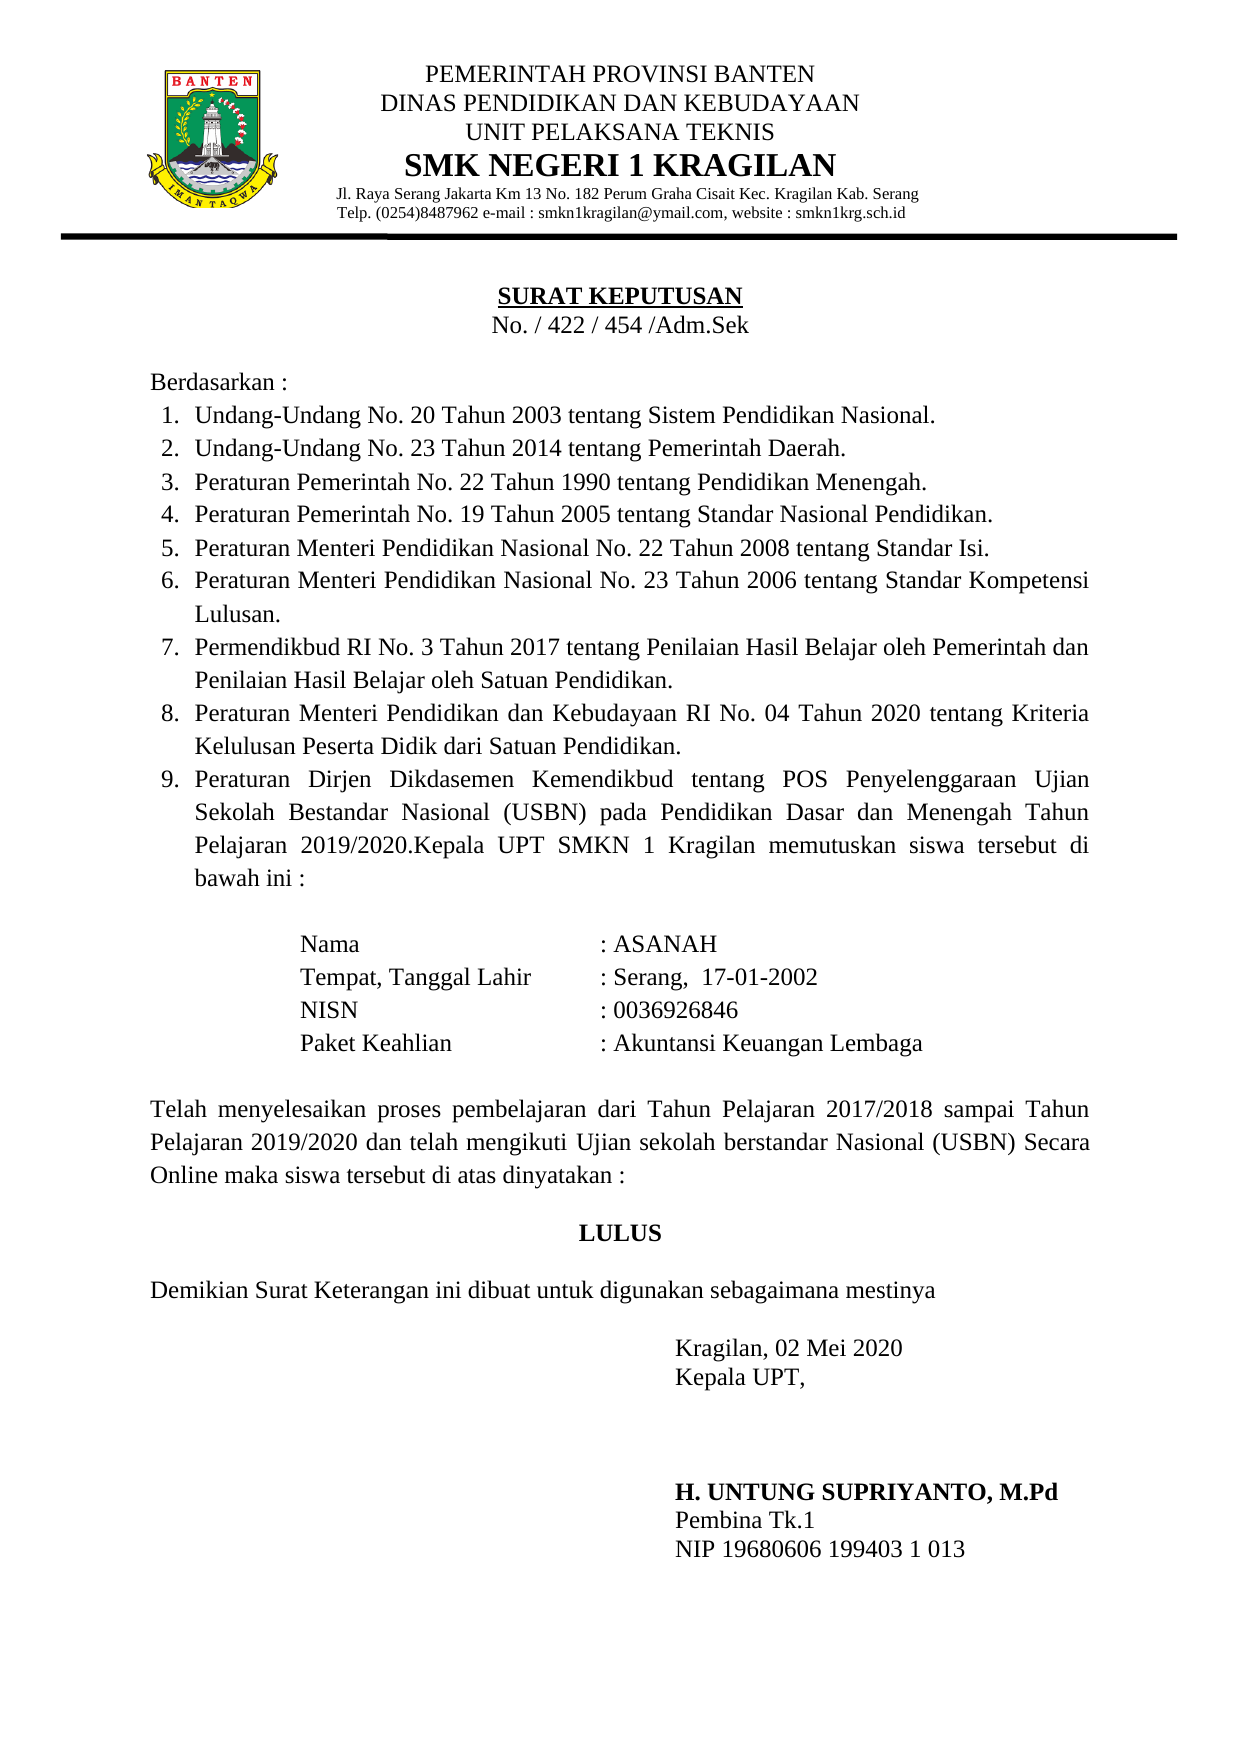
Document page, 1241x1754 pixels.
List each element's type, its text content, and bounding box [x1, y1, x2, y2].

text Demikian Surat Keterangan ini dibuat untuk digunakan sebagaimana mestinya [150, 1276, 1090, 1304]
list Permendikbud RI No. 3 Tahun 2017 tentang Penilaian Hasil Belajar oleh Pemerintah dan Penilaian Hasil Belajar oleh Satuan Pendidikan. [179, 632, 1090, 693]
list Peraturan Pemerintah No. 19 Tahun 2005 tentang Standar Nasional Pendidikan. [179, 499, 1090, 528]
text Pembina Tk.1 [150, 1506, 1090, 1534]
text Kragilan, 02 Mei 2020 [150, 1333, 1090, 1362]
list Peraturan Menteri Pendidikan Nasional No. 22 Tahun 2008 tentang Standar Isi. [179, 533, 1090, 561]
text SURAT KEPUTUSAN [150, 281, 1090, 310]
text Berdasarkan : [150, 367, 1090, 396]
list Peraturan Menteri Pendidikan Nasional No. 23 Tahun 2006 tentang Standar Kompetensi Lulusan. [179, 566, 1090, 627]
text No. / 422 / 454 /Adm.Sek [150, 310, 1090, 339]
list Peraturan Pemerintah No. 22 Tahun 1990 tentang Pendidikan Menengah. [179, 467, 1090, 495]
list Undang-Undang No. 23 Tahun 2014 tentang Pemerintah Daerah. [179, 433, 1090, 462]
list Peraturan Dirjen Dikdasemen Kemendikbud tentang POS Penyelenggaraan Ujian Sekolah Bestandar Nasional (USBN) pada Pendidikan Dasar dan Menengah Tahun Pelajaran 2019/2020.Kepala UPT SMKN 1 Kragilan memutuskan siswa tersebut di bawah ini : [179, 764, 1090, 892]
list Peraturan Menteri Pendidikan dan Kebudayaan RI No. 04 Tahun 2020 tentang Kriteria Kelulusan Peserta Didik dari Satuan Pendidikan. [179, 698, 1090, 759]
text Telah menyelesaikan proses pembelajaran dari Tahun Pelajaran 2017/2018 sampai Tahun Pelajaran 2019/2020 dan telah mengikuti Ujian sekolah berstandar Nasional (USBN) Secara Online maka siswa tersebut di atas dinyatakan : [150, 1094, 1090, 1189]
text Kepala UPT, [150, 1362, 1090, 1391]
text NIP 19680606 199403 1 013 [150, 1534, 1090, 1563]
text NISN : 0036926846 [150, 995, 1090, 1024]
text Nama : ASANAH [150, 929, 1090, 958]
list Undang-Undang No. 20 Tahun 2003 tentang Sistem Pendidikan Nasional. [179, 401, 1090, 429]
text H. UNTUNG SUPRIYANTO, M.Pd [150, 1477, 1090, 1506]
text Tempat, Tanggal Lahir : Serang, 17-01-2002 [150, 962, 1090, 991]
picture [146, 70, 279, 208]
text Paket Keahlian : Akuntansi Keuangan Lembaga [150, 1028, 1090, 1057]
text LULUS [150, 1218, 1090, 1247]
